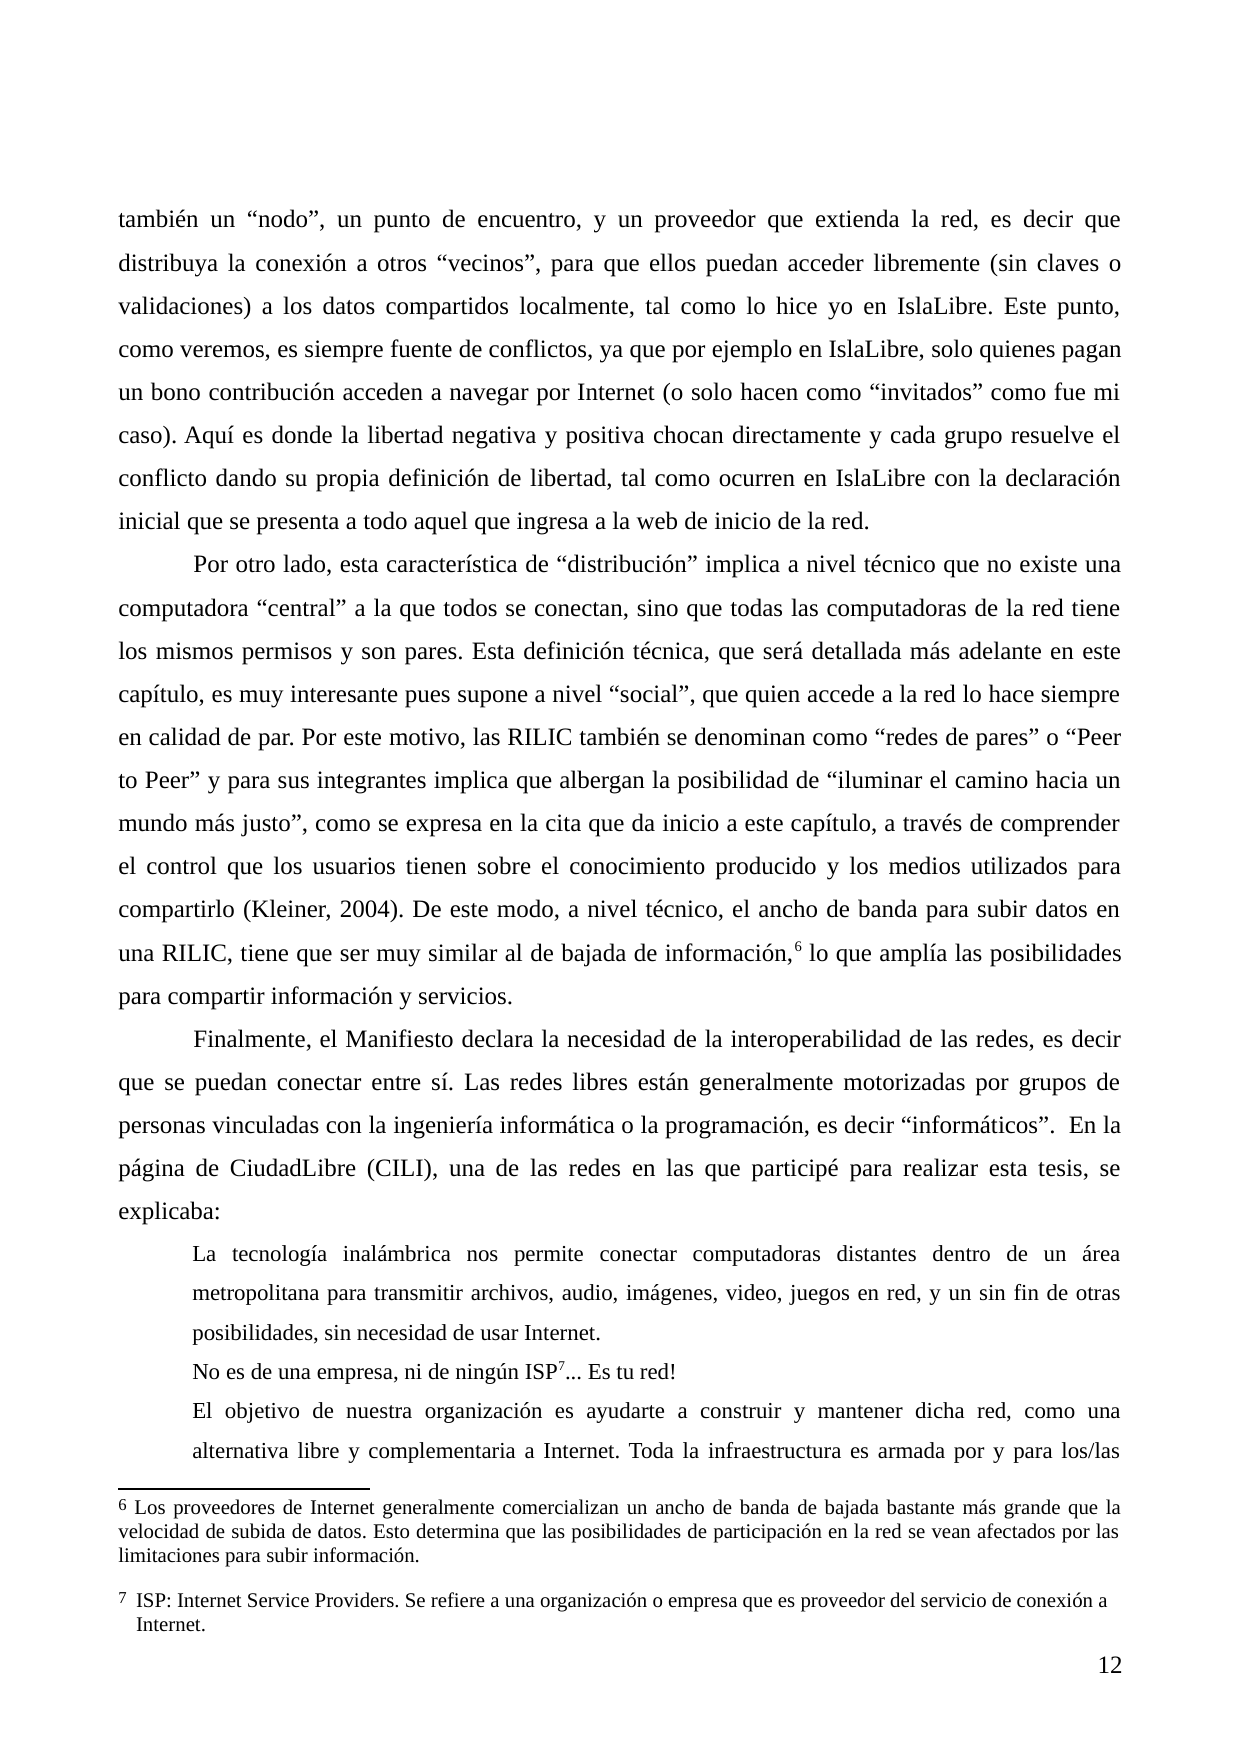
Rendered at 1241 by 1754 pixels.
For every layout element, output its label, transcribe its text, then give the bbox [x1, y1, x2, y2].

text también un “nodo”, un punto de encuentro, y un proveedor que extienda la red, es decir que distribuya la conexión a otros “vecinos”, para que ellos puedan acceder libremente (sin claves o validaciones) a los datos compartidos localmente, tal como lo hice yo en IslaLibre. Este punto, como veremos, es siempre fuente de conflictos, ya que por ejemplo en IslaLibre, solo quienes pagan un bono contribución acceden a navegar por Internet (o solo hacen como “invitados” como fue mi caso). Aquí es donde la libertad negativa y positiva chocan directamente y cada grupo resuelve el conflicto dando su propia definición de libertad, tal como ocurren en IslaLibre con la declaración inicial que se presenta a todo aquel que ingresa a la web de inicio de la red. [118, 204, 1122, 535]
text ISP: Internet Service Providers. Se refiere a una organización o empresa que es proveedor del servicio de conexión a Internet. [118, 1588, 1122, 1636]
text No es de una empresa, ni de ningún ISP... Es tu red! [192, 1358, 974, 1384]
text La tecnología inalámbrica nos permite conectar computadoras distantes dentro de un área metropolitana para transmitir archivos, audio, imágenes, video, juegos en red, y un sin fin de otras posibilidades, sin necesidad de usar Internet. [192, 1239, 1122, 1345]
text El objetivo de nuestra organización es ayudarte a construir y mantener dicha red, como una alternativa libre y complementaria a Internet. Toda la infraestructura es armada por y para los/las [192, 1397, 1122, 1463]
text Finalmente, el Manifiesto declara la necesidad de la interoperabilidad de las redes, es decir que se puedan conectar entre sí. Las redes libres están generalmente motorizadas por grupos de personas vinculadas con la ingeniería informática o la programación, es decir “informáticos”. En la página de CiudadLibre (CILI), una de las redes en las que participé para realizar esta tesis, se explicaba: [118, 1024, 1122, 1225]
text Por otro lado, esta característica de “distribución” implica a nivel técnico que no existe una computadora “central” a la que todos se conectan, sino que todas las computadoras de la red tiene los mismos permisos y son pares. Esta definición técnica, que será detallada más adelante en este capítulo, es muy interesante pues supone a nivel “social”, que quien accede a la red lo hace siempre en calidad de par. Por este motivo, las RILIC también se denominan como “redes de pares” o “Peer to Peer” y para sus integrantes implica que albergan la posibilidad de “iluminar el camino hacia un mundo más justo”, como se expresa en la cita que da inicio a este capítulo, a través de comprender el control que los usuarios tienen sobre el conocimiento producido y los medios utilizados para compartirlo (Kleiner, 2004). De este modo, a nivel técnico, el ancho de banda para subir datos en una RILIC, tiene que ser muy similar al de bajada de información, lo que amplía las posibilidades para compartir información y servicios. [118, 549, 1122, 1009]
text Los proveedores de Internet generalmente comercializan un ancho de banda de bajada bastante más grande que la velocidad de subida de datos. Esto determina que las posibilidades de participación en la red se vean afectados por las limitaciones para subir información. [118, 1495, 1122, 1567]
